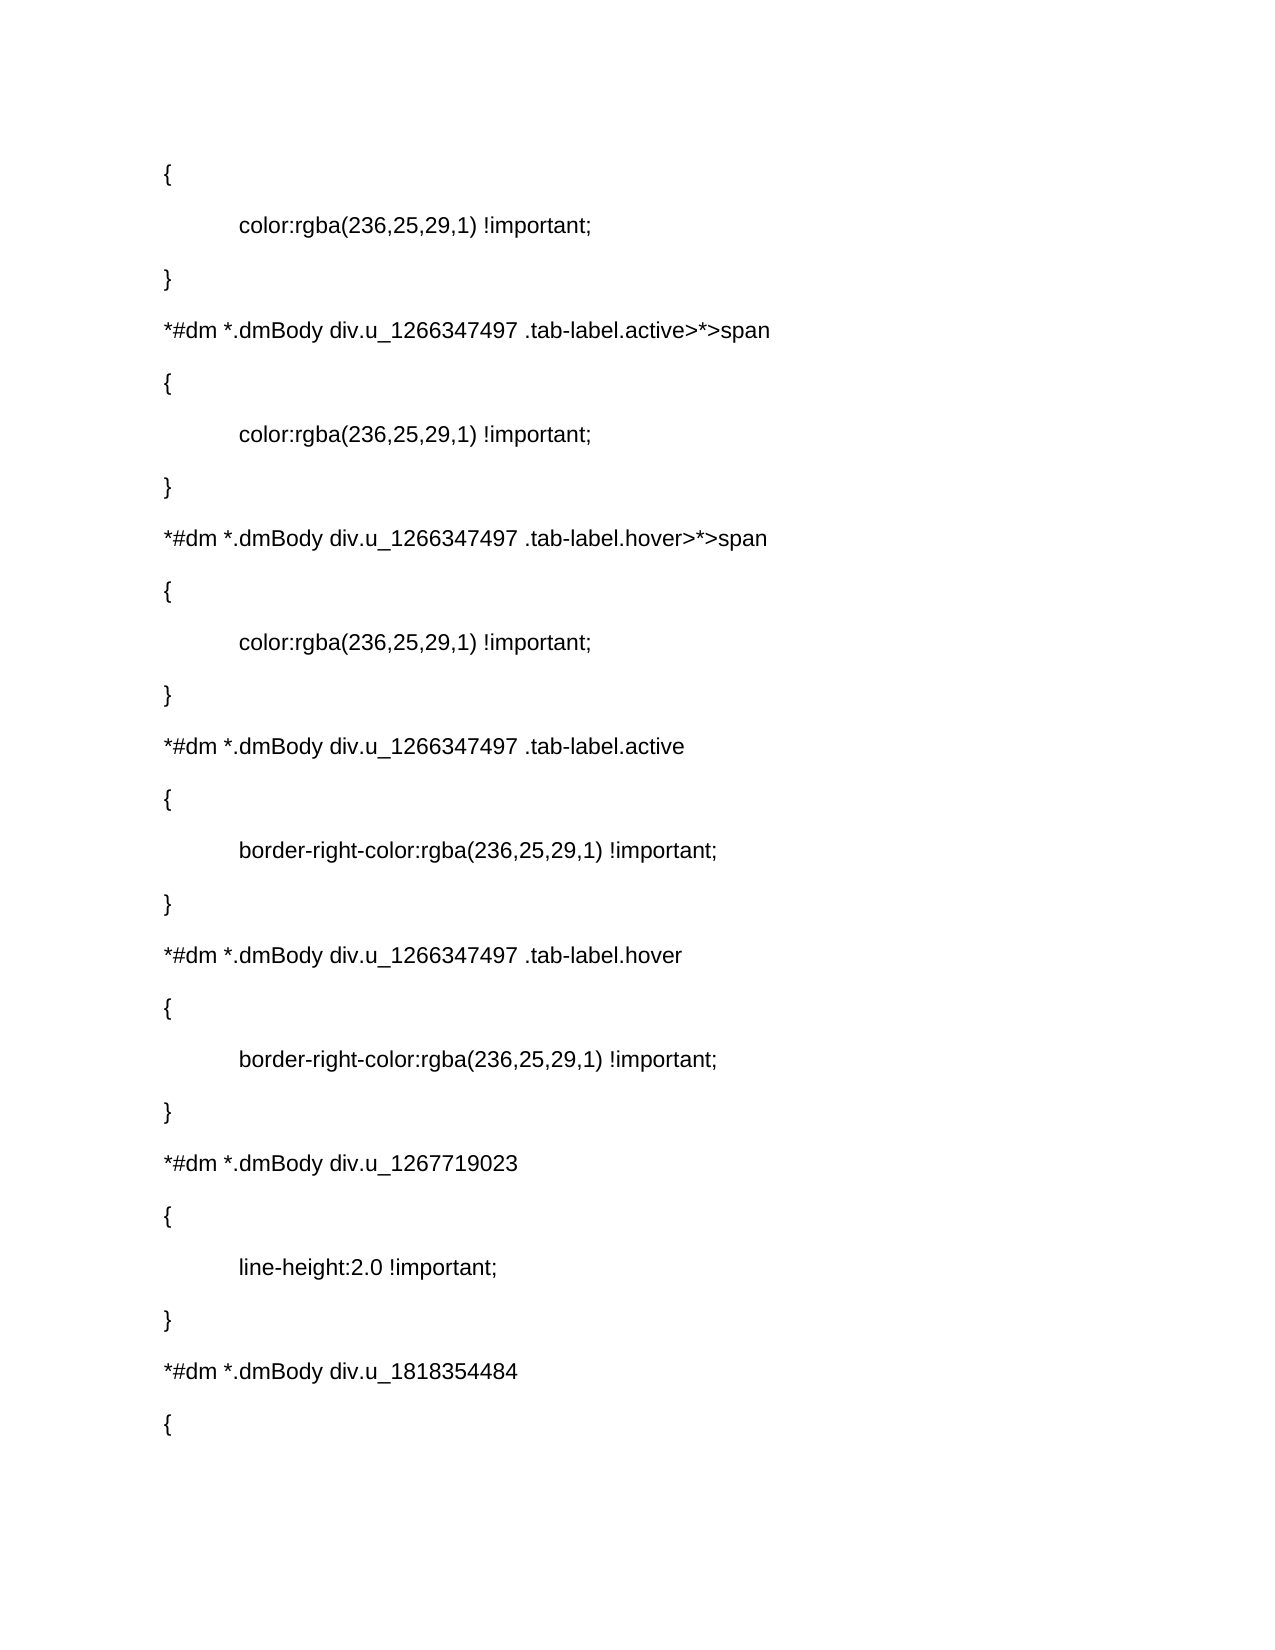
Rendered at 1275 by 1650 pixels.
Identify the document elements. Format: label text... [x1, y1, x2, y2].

table_cell *#dm *.dmBody div.u_1267719023 [153, 1140, 1125, 1192]
table_cell { [153, 1400, 1125, 1452]
table_cell } [153, 671, 1125, 723]
table_cell } [153, 254, 1125, 306]
table_cell { [153, 775, 1125, 827]
table_cell color:rgba(236,25,29,1) !important; [153, 410, 1125, 462]
table_cell } [153, 463, 1125, 514]
table_cell *#dm *.dmBody div.u_1818354484 [153, 1348, 1125, 1400]
table_cell { [153, 983, 1125, 1035]
table_cell line-height:2.0 !important; [153, 1244, 1125, 1296]
table_cell } [153, 1088, 1125, 1139]
table_cell *#dm *.dmBody div.u_1266347497 .tab-label.active [153, 723, 1125, 775]
table_cell *#dm *.dmBody div.u_1266347497 .tab-label.hover>*>span [153, 515, 1125, 567]
table_cell *#dm *.dmBody div.u_1266347497 .tab-label.hover [153, 931, 1125, 983]
table_cell { [153, 150, 1125, 202]
table_cell *#dm *.dmBody div.u_1266347497 .tab-label.active>*>span [153, 306, 1125, 358]
table_cell color:rgba(236,25,29,1) !important; [153, 202, 1125, 254]
table_cell { [153, 358, 1125, 410]
table_cell { [153, 1192, 1125, 1244]
table_cell } [153, 879, 1125, 931]
table_cell { [153, 567, 1125, 619]
table_cell } [153, 1296, 1125, 1348]
table_cell border-right-color:rgba(236,25,29,1) !important; [153, 827, 1125, 879]
table_cell color:rgba(236,25,29,1) !important; [153, 619, 1125, 671]
table_cell border-right-color:rgba(236,25,29,1) !important; [153, 1035, 1125, 1087]
